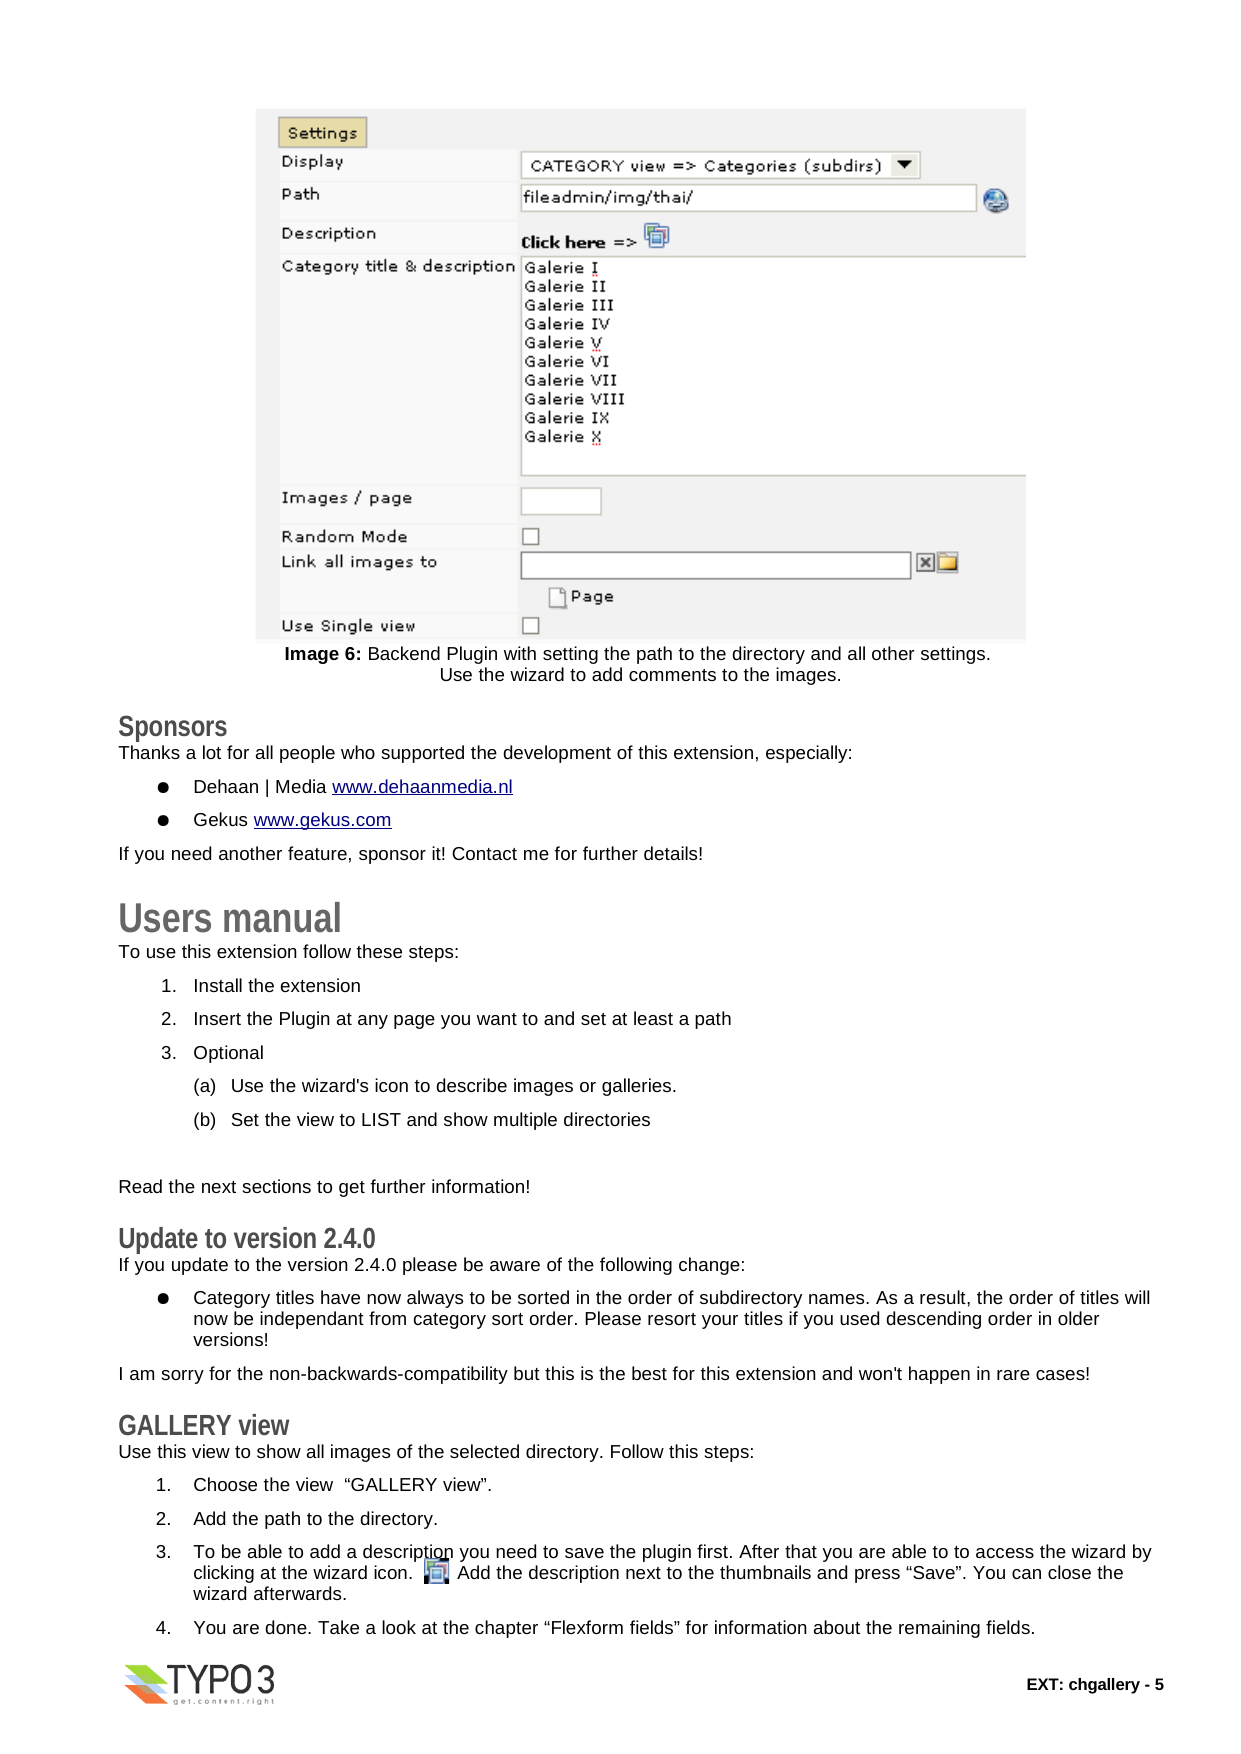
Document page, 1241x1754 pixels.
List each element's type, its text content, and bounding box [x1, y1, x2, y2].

list Install the extension [156, 975, 1163, 996]
text To use this extension follow these steps: [118, 942, 1163, 963]
list Choose the view “GALLERY view”. [156, 1474, 1163, 1496]
subtitle Users manual [118, 894, 1163, 942]
picture [119, 1659, 280, 1710]
list Add the path to the directory. [156, 1508, 1163, 1529]
text Image 6: Backend Plugin with setting the path to the directory and all other settings. Use the wizard to add comments to the images. [118, 106, 1163, 686]
text Use this view to show all images of the selected directory. Follow this steps: [118, 1441, 1163, 1462]
text If you need another feature, sponsor it! Contact me for further details! [118, 843, 1163, 864]
list Use the wizard's icon to describe images or galleries. [193, 1076, 1163, 1097]
list Optional [156, 1042, 1163, 1063]
text Read the next sections to get further information! [118, 1176, 1163, 1197]
list Gekus www.gekus.com [156, 809, 1163, 831]
subtitle GALLERY view [118, 1408, 1163, 1441]
text I am sorry for the non-backwards-compatibility but this is the best for this extension and won't happen in rare cases! [118, 1363, 1163, 1384]
list To be able to add a description you need to save the plugin first. After that you are able to to access the wizard by clicking at the wizard icon. Add the description next to the thumbnails and press “Save”. You can close the wizard afterwards. [156, 1542, 1163, 1605]
picture [255, 106, 1026, 644]
text If you update to the version 2.4.0 please be aware of the following change: [118, 1254, 1163, 1275]
picture [424, 1558, 450, 1584]
list Insert the Plugin at any page you want to and set at least a path [156, 1009, 1163, 1030]
list Dehaan | Media www.dehaanmedia.nl [156, 776, 1163, 797]
list You are done. Take a look at the chapter “Flexform fields” for information about the remaining fields. [156, 1617, 1163, 1638]
list Category titles have now always to be sorted in the order of subdirectory names. As a result, the order of titles will now be independant from category sort order. Please resort your titles if you used descending order in older versions! [156, 1288, 1163, 1351]
text Thanks a lot for all people who supported the development of this extension, especially: [118, 742, 1163, 763]
list Set the view to LIST and show multiple directories [193, 1109, 1163, 1130]
subtitle Update to version 2.4.0 [118, 1221, 1163, 1254]
subtitle Sponsors [118, 709, 1163, 742]
